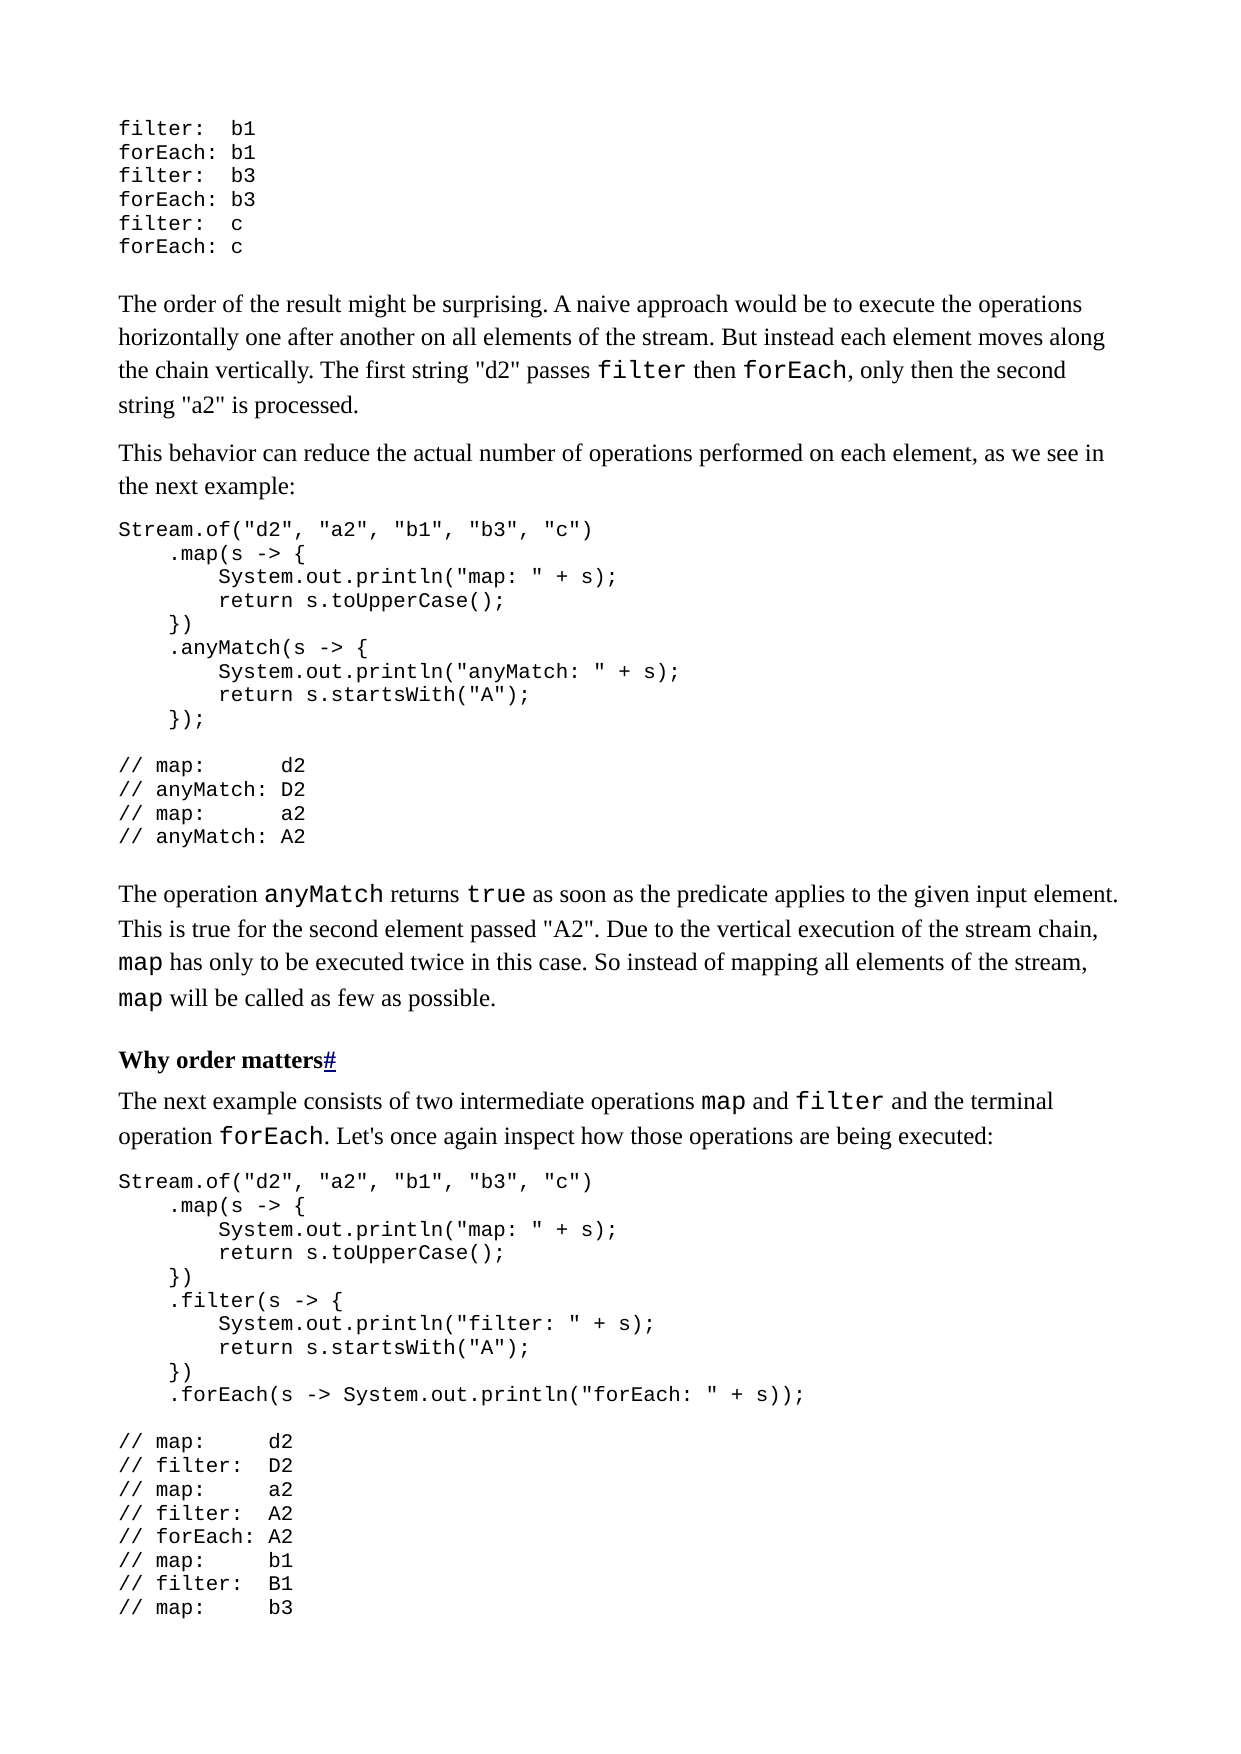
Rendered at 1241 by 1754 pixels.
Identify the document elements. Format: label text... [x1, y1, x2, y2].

text // filter: A2 [118, 1502, 1122, 1526]
text // map: a2 [118, 1479, 1122, 1502]
text // map: a2 [118, 803, 1122, 826]
text return s.toUpperCase(); [118, 1242, 1122, 1266]
text filter: b1 [118, 118, 1122, 142]
text forEach: b1 [118, 142, 1122, 165]
text System.out.println("map: " + s); [118, 1219, 1122, 1242]
text }); [118, 708, 1122, 732]
text return s.toUpperCase(); [118, 590, 1122, 613]
text Stream.of("d2", "a2", "b1", "b3", "c") [118, 1171, 1122, 1195]
text This behavior can reduce the actual number of operations performed on each element, as we see in the next example: [118, 438, 1122, 500]
text // map: b3 [118, 1597, 1122, 1621]
text // filter: D2 [118, 1455, 1122, 1479]
text // anyMatch: A2 [118, 826, 1122, 850]
text forEach: c [118, 236, 1122, 260]
subtitle Why order matters# [118, 1045, 1122, 1074]
text filter: c [118, 213, 1122, 236]
text The order of the result might be surprising. A naive approach would be to execute the operations horizontally one after another on all elements of the stream. But instead each element moves along the chain vertically. The first string "d2" passes filter then forEach, only then the second string "a2" is processed. [118, 289, 1122, 419]
text }) [118, 1266, 1122, 1290]
text return s.startsWith("A"); [118, 1337, 1122, 1361]
text forEach: b3 [118, 189, 1122, 213]
text System.out.println("map: " + s); [118, 566, 1122, 590]
text filter: b3 [118, 165, 1122, 189]
text }) [118, 613, 1122, 637]
text System.out.println("anyMatch: " + s); [118, 661, 1122, 684]
text // filter: B1 [118, 1573, 1122, 1597]
text }) [118, 1361, 1122, 1384]
text System.out.println("filter: " + s); [118, 1313, 1122, 1337]
text .forEach(s -> System.out.println("forEach: " + s)); [118, 1384, 1122, 1408]
text // forEach: A2 [118, 1526, 1122, 1550]
text .anyMatch(s -> { [118, 637, 1122, 661]
text .map(s -> { [118, 1195, 1122, 1219]
text // map: b1 [118, 1550, 1122, 1573]
text // anyMatch: D2 [118, 779, 1122, 803]
text The next example consists of two intermediate operations map and filter and the terminal operation forEach. Let's once again inspect how those operations are being executed: [118, 1086, 1122, 1152]
text Stream.of("d2", "a2", "b1", "b3", "c") [118, 519, 1122, 542]
text .filter(s -> { [118, 1290, 1122, 1313]
text // map: d2 [118, 1432, 1122, 1455]
text return s.startsWith("A"); [118, 684, 1122, 708]
text .map(s -> { [118, 542, 1122, 566]
text // map: d2 [118, 755, 1122, 779]
text The operation anyMatch returns true as soon as the predicate applies to the given input element. This is true for the second element passed "A2". Due to the vertical execution of the stream chain, map has only to be executed twice in this case. So instead of mapping all elements of the stream, map will be called as few as possible. [118, 879, 1122, 1013]
